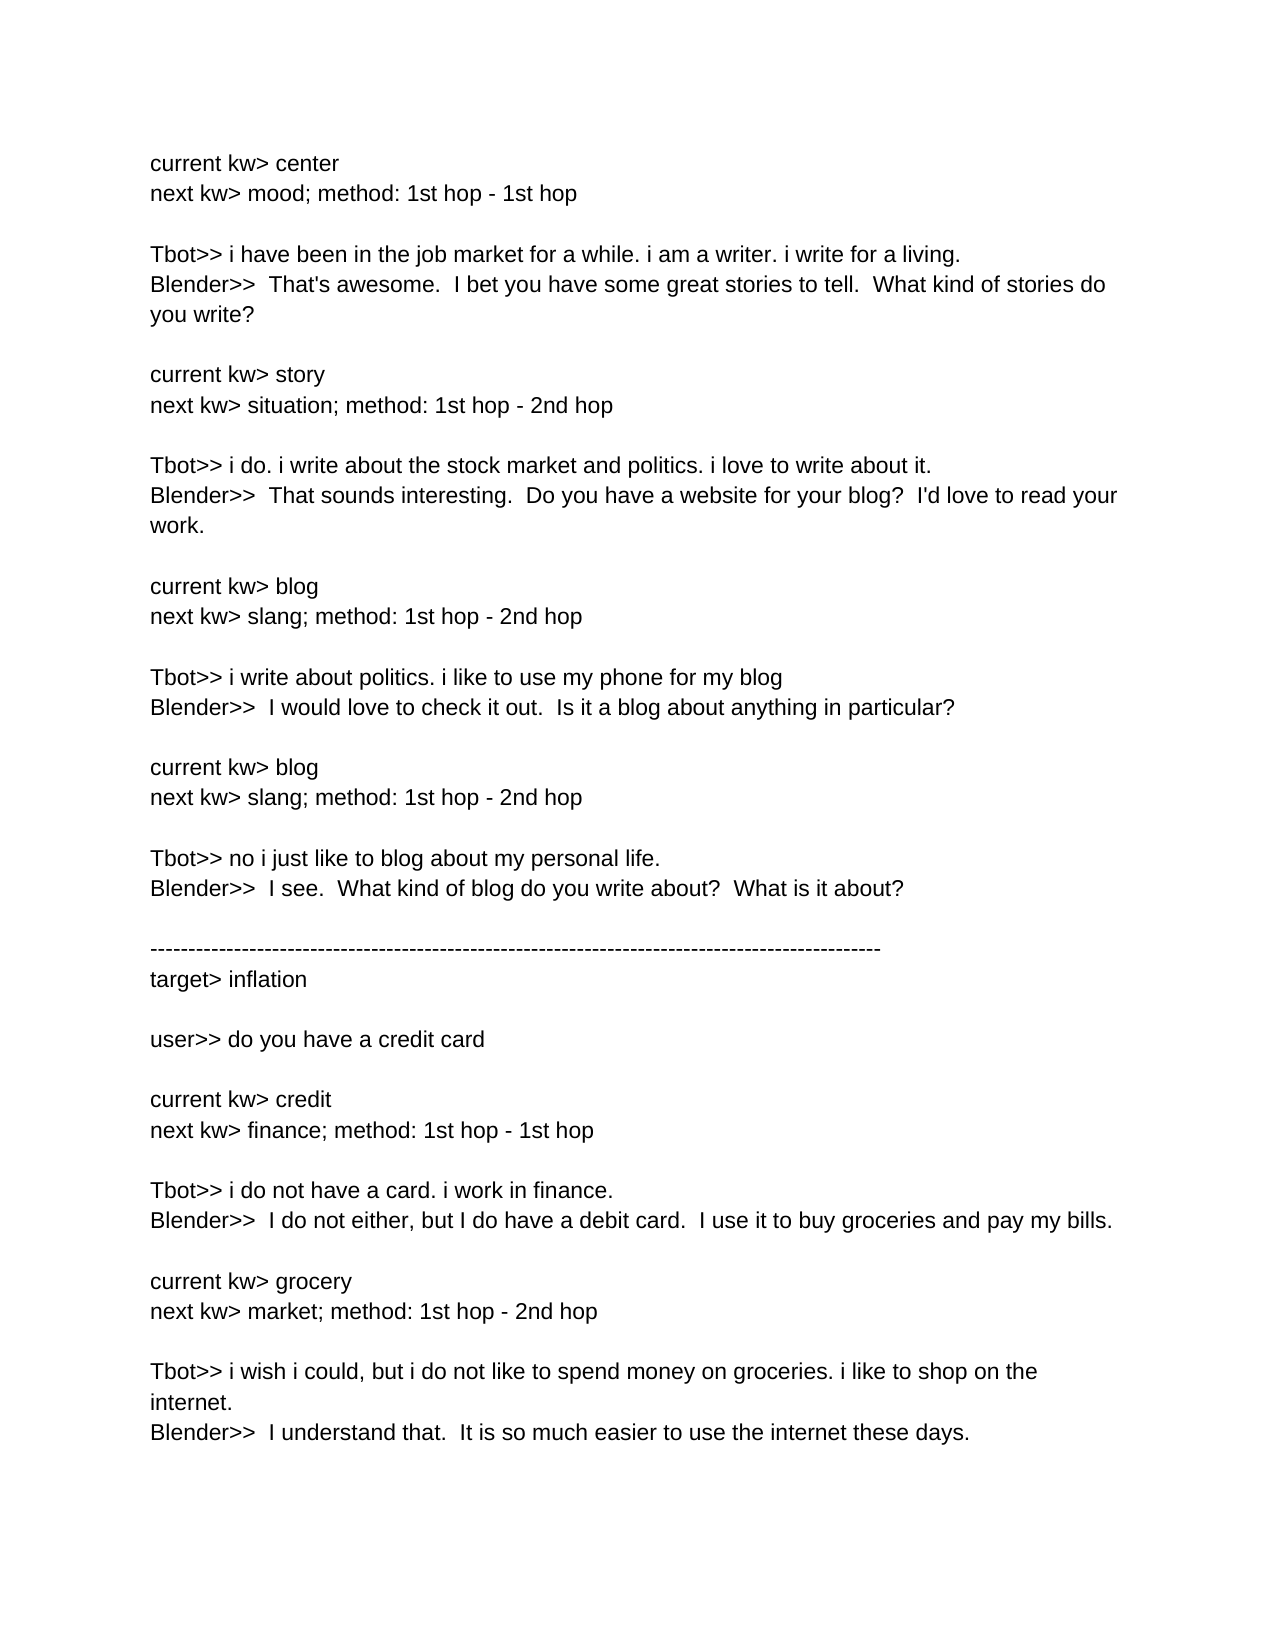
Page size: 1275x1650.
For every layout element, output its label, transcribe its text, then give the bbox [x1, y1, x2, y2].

text Tbot>> i have been in the job market for a while. i am a writer. i write for a living. [150, 241, 1125, 267]
text current kw> grocery [150, 1268, 1125, 1294]
text Blender>> I do not either, but I do have a debit card. I use it to buy groceries and pay my bills. [150, 1207, 1125, 1234]
text current kw> credit [150, 1086, 1125, 1113]
text next kw> slang; method: 1st hop - 2nd hop [150, 603, 1125, 629]
text next kw> situation; method: 1st hop - 2nd hop [150, 392, 1125, 418]
text next kw> finance; method: 1st hop - 1st hop [150, 1117, 1125, 1143]
text user>> do you have a credit card [150, 1026, 1125, 1052]
text Tbot>> i do. i write about the stock market and politics. i love to write about it. [150, 452, 1125, 478]
text next kw> market; method: 1st hop - 2nd hop [150, 1298, 1125, 1324]
text current kw> center [150, 150, 1125, 176]
text current kw> story [150, 361, 1125, 388]
text current kw> blog [150, 754, 1125, 781]
text Tbot>> i write about politics. i like to use my phone for my blog [150, 663, 1125, 690]
text Blender>> That's awesome. I bet you have some great stories to tell. What kind of stories do you write? [150, 271, 1125, 327]
text Tbot>> i do not have a card. i work in finance. [150, 1177, 1125, 1203]
text Blender>> That sounds interesting. Do you have a website for your blog? I'd love to read your work. [150, 482, 1125, 539]
text next kw> slang; method: 1st hop - 2nd hop [150, 784, 1125, 811]
text Blender>> I see. What kind of blog do you write about? What is it about? [150, 875, 1125, 901]
text target> inflation [150, 966, 1125, 992]
text next kw> mood; method: 1st hop - 1st hop [150, 180, 1125, 207]
text Tbot>> no i just like to blog about my personal life. [150, 845, 1125, 871]
text Tbot>> i wish i could, but i do not like to spend money on groceries. i like to shop on the internet. [150, 1358, 1125, 1415]
text Blender>> I understand that. It is so much easier to use the internet these days. [150, 1419, 1125, 1445]
text ------------------------------------------------------------------------------------------------ [150, 935, 1125, 962]
text current kw> blog [150, 573, 1125, 599]
text Blender>> I would love to check it out. Is it a blog about anything in particular? [150, 694, 1125, 720]
